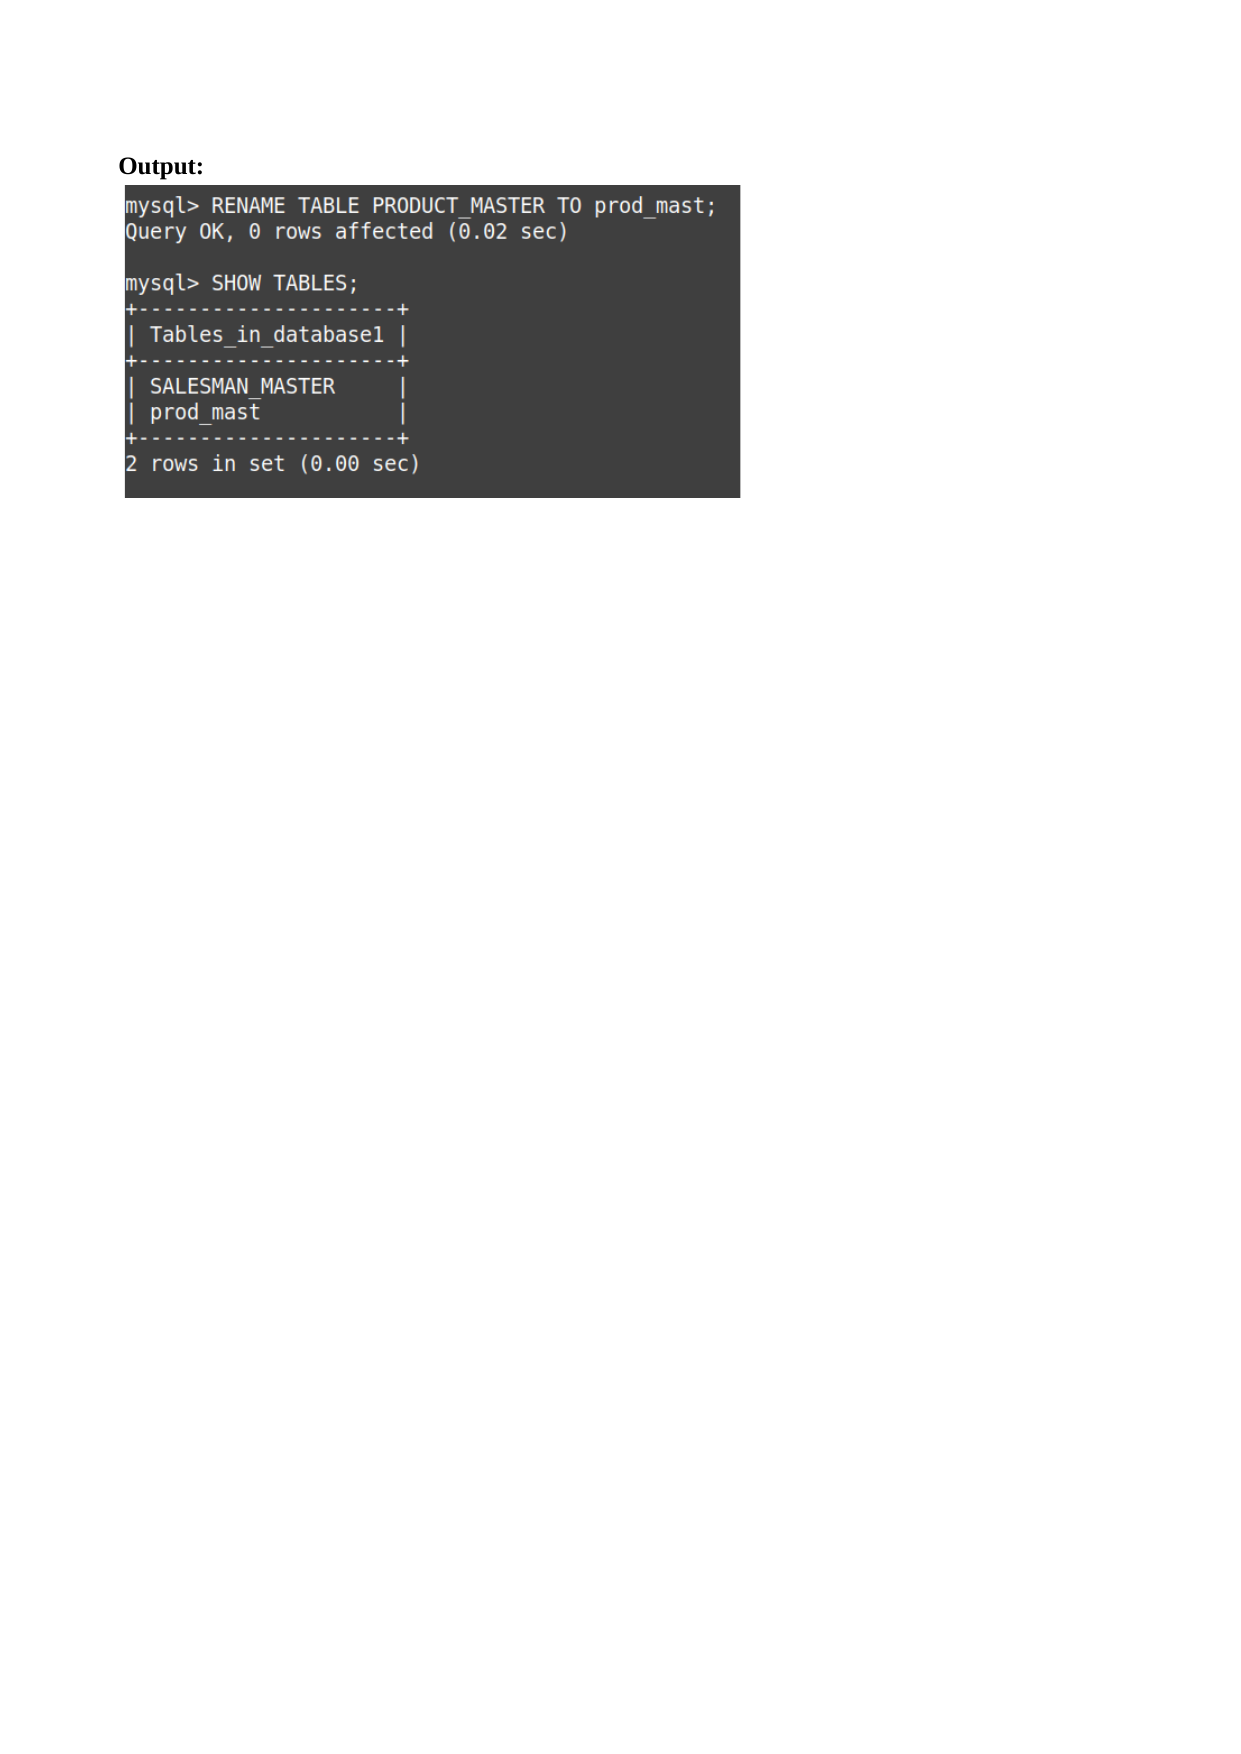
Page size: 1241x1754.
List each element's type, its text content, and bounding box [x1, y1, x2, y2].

picture [124, 185, 741, 498]
text Output: [118, 151, 1122, 180]
